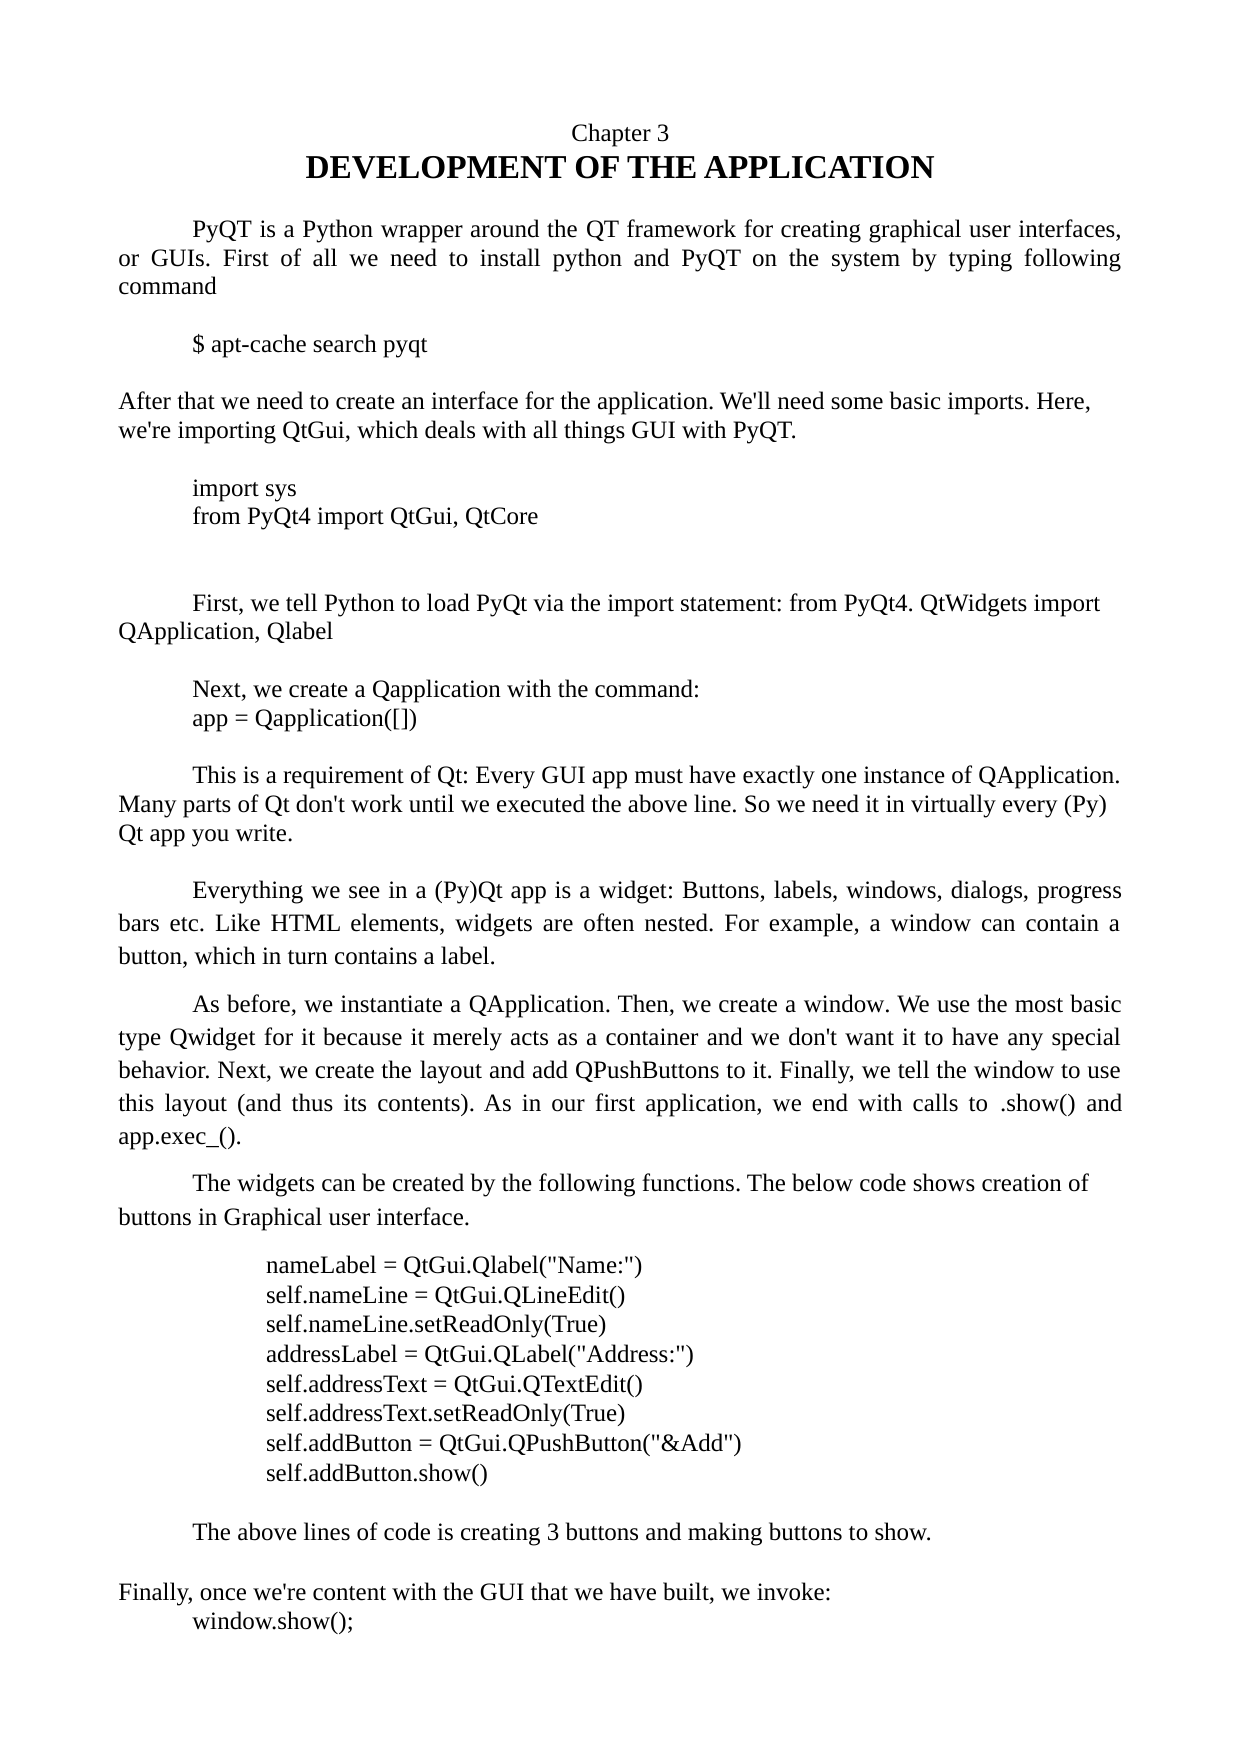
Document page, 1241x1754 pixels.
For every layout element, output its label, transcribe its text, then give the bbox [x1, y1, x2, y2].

text $ apt-cache search pyqt [118, 329, 1122, 358]
text nameLabel = QtGui.Qlabel("Name:") [118, 1249, 1122, 1279]
text As before, we instantiate a QApplication. Then, we create a window. We use the most basic type Qwidget for it because it merely acts as a container and we don't want it to have any special behavior. Next, we create the layout and add QPushButtons to it. Finally, we tell the window to use this layout (and thus its contents). As in our first application, we end with calls to .show() and app.exec_(). [118, 989, 1122, 1150]
text Chapter 3 [118, 118, 1122, 147]
text DEVELOPMENT OF THE APPLICATION [118, 147, 1122, 185]
text self.nameLine.setReadOnly(True) [118, 1308, 1122, 1338]
text from PyQt4 import QtGui, QtCore [118, 501, 1122, 530]
text Everything we see in a (Py)Qt app is a widget: Buttons, labels, windows, dialogs, progress bars etc. Like HTML elements, widgets are often nested. For example, a window can contain a button, which in turn contains a label. [118, 875, 1122, 970]
text This is a requirement of Qt: Every GUI app must have exactly one instance of QApplication. Many parts of Qt don't work until we executed the above line. So we need it in virtually every (Py) Qt app you write. [118, 760, 1122, 875]
text self.addressText = QtGui.QTextEdit() [118, 1368, 1122, 1398]
text import sys [118, 473, 1122, 501]
text The widgets can be created by the following functions. The below code shows creation of buttons in Graphical user interface. [118, 1168, 1122, 1230]
text addressLabel = QtGui.QLabel("Address:") [118, 1338, 1122, 1368]
text self.nameLine = QtGui.QLineEdit() [118, 1279, 1122, 1308]
text The above lines of code is creating 3 buttons and making buttons to show. [118, 1516, 1122, 1546]
text self.addButton.show() [118, 1457, 1122, 1487]
text PyQT is a Python wrapper around the QT framework for creating graphical user interfaces, or GUIs. First of all we need to install python and PyQT on the system by typing following command [118, 214, 1122, 300]
text Next, we create a Qapplication with the command: [118, 674, 1122, 703]
text After that we need to create an interface for the application. We'll need some basic imports. Here, we're importing QtGui, which deals with all things GUI with PyQT. [118, 386, 1122, 444]
text Finally, once we're content with the GUI that we have built, we invoke: [118, 1576, 1122, 1605]
text self.addressText.setReadOnly(True) [118, 1398, 1122, 1427]
text app = Qapplication([]) [118, 703, 1122, 731]
text self.addButton = QtGui.QPushButton("&Add") [118, 1427, 1122, 1457]
text window.show(); [118, 1605, 1122, 1635]
text First, we tell Python to load PyQt via the import statement: from PyQt4. QtWidgets import QApplication, Qlabel [118, 588, 1122, 645]
